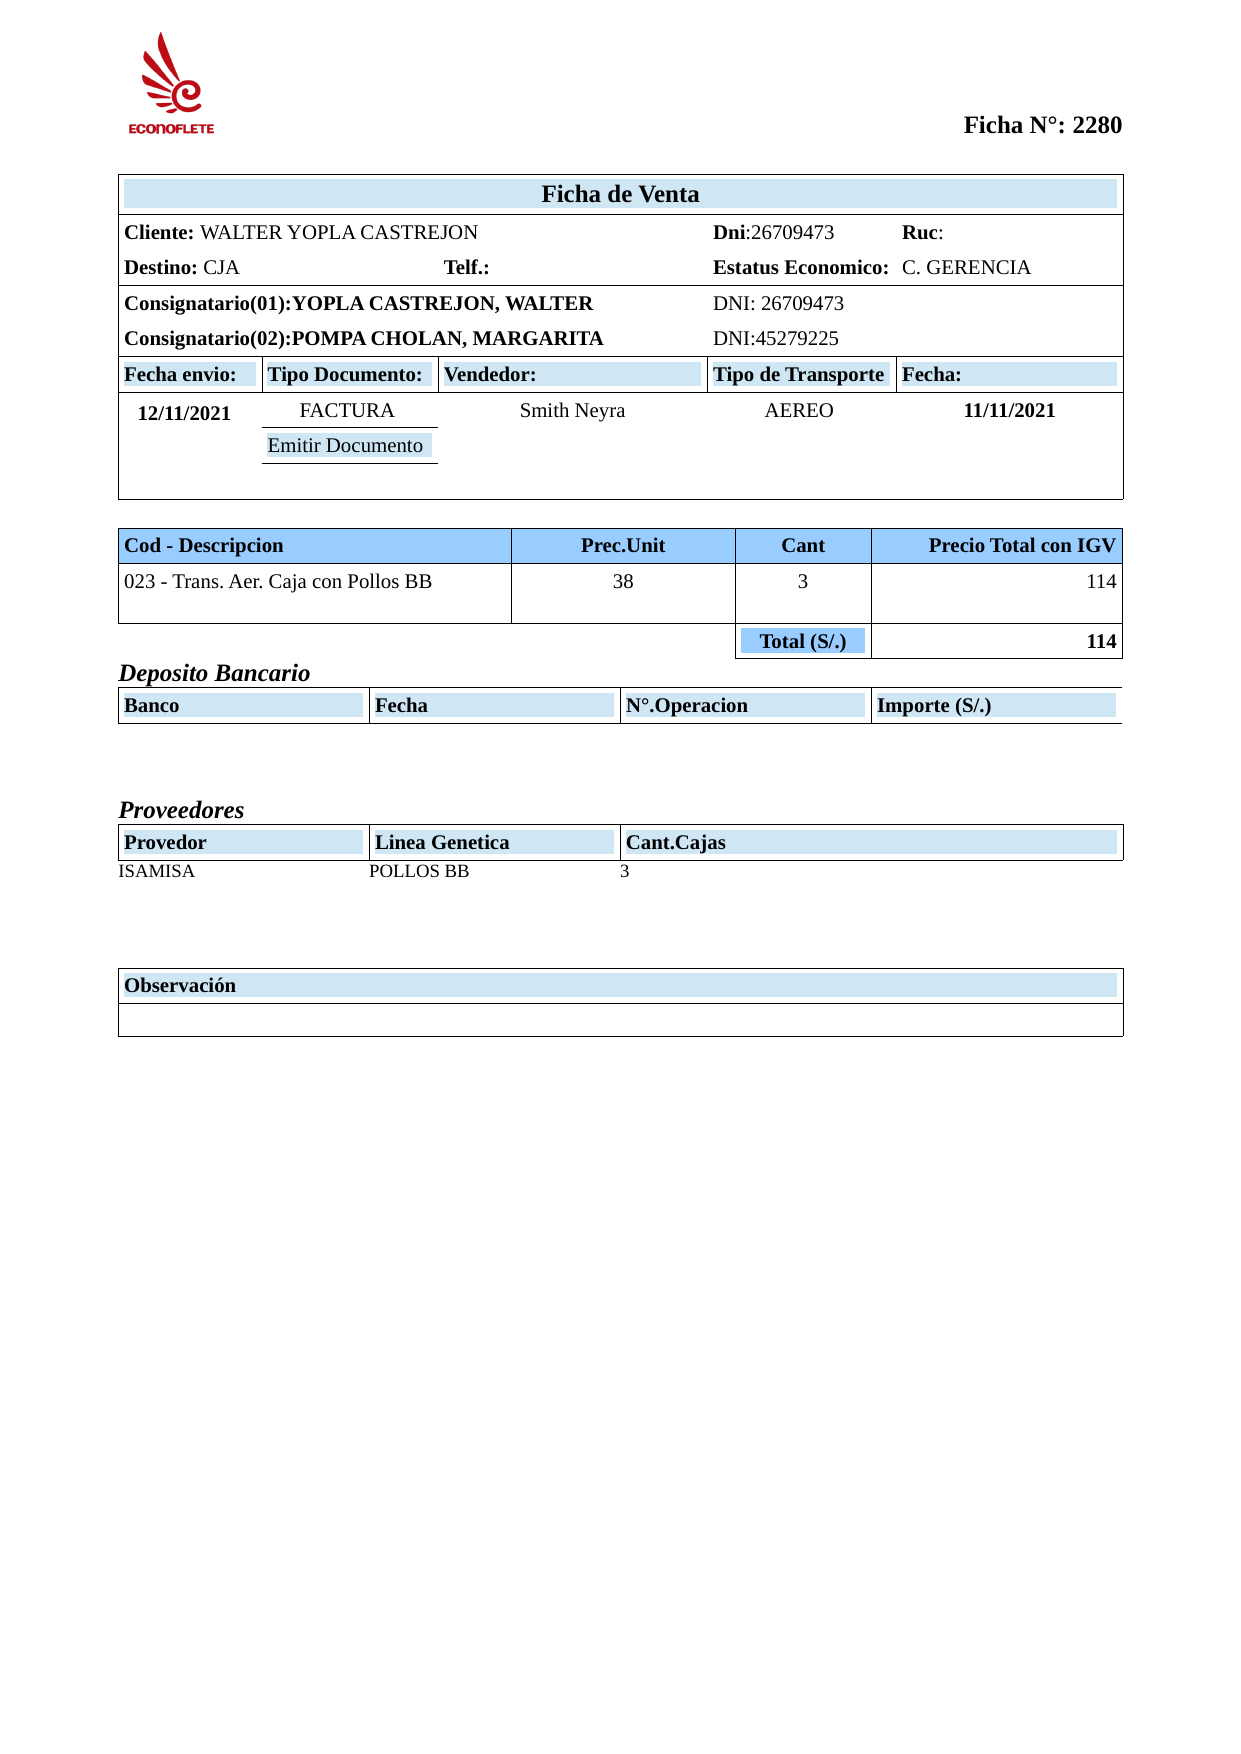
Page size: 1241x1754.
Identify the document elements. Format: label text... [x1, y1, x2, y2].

table_header Cant [736, 529, 871, 563]
table_cell [118, 881, 369, 903]
table_cell [871, 771, 1122, 795]
table_header Ficha de Venta [119, 175, 1123, 214]
table_cell Tipo Documento: [263, 357, 438, 392]
table_header Linea Genetica [370, 825, 620, 859]
table_cell 38 [512, 564, 735, 623]
table_cell Consignatario(02):POMPA CHOLAN, MARGARITA [119, 321, 707, 356]
table_cell ISAMISA [118, 861, 369, 881]
table_cell Tipo de Transporte [708, 357, 896, 392]
table_cell [620, 946, 1123, 967]
table_cell [369, 903, 620, 924]
table_cell [620, 903, 1123, 924]
picture [118, 31, 225, 134]
table_cell 023 - Trans. Aer. Caja con Pollos BB [119, 564, 511, 623]
table_cell [369, 924, 620, 946]
table_cell [118, 624, 511, 658]
table_header Importe (S/.) [872, 688, 1122, 723]
table_header Cant.Cajas [621, 825, 1123, 859]
table_cell Consignatario(01):YOPLA CASTREJON, WALTER [119, 286, 707, 321]
table_cell Smith Neyra [438, 393, 707, 498]
table_cell [369, 771, 620, 795]
table_header Prec.Unit [512, 529, 735, 563]
table_cell Fecha: [897, 357, 1123, 392]
table_cell 114 [872, 624, 1122, 658]
table_cell [369, 747, 620, 771]
table_header Fecha [370, 688, 620, 723]
table_cell Destino: CJA [119, 249, 438, 285]
table_cell DNI: 26709473 [707, 286, 1123, 321]
table_cell Fecha envio: [119, 357, 262, 392]
table_cell [118, 747, 369, 771]
table_header Precio Total con IGV [872, 529, 1122, 563]
table_cell [262, 464, 438, 498]
table_header Provedor [119, 825, 369, 859]
table_cell 3 [620, 861, 1123, 881]
table_header Cod - Descripcion [119, 529, 511, 563]
table_cell [118, 924, 369, 946]
table_cell AEREO [707, 393, 896, 498]
table_cell [620, 924, 1123, 946]
table_cell Ruc: [896, 215, 1123, 249]
table_cell Emitir Documento [262, 428, 438, 463]
table_cell [119, 1004, 1123, 1036]
table_cell [369, 881, 620, 903]
table_cell Vendedor: [439, 357, 707, 392]
table_cell POLLOS BB [369, 861, 620, 881]
table_cell Cliente: WALTER YOPLA CASTREJON [119, 215, 707, 249]
table_cell [871, 724, 1122, 747]
table_cell [369, 946, 620, 967]
table_cell Estatus Economico: [707, 249, 896, 285]
table_cell Dni:26709473 [707, 215, 896, 249]
table_cell FACTURA [262, 393, 438, 427]
table_cell [118, 946, 369, 967]
table_cell [620, 881, 1123, 903]
table_cell [620, 771, 871, 795]
table_cell 11/11/2021 [896, 393, 1123, 498]
table_cell [369, 724, 620, 747]
table_cell [118, 903, 369, 924]
text Deposito Bancario [118, 658, 1122, 687]
table_cell 114 [872, 564, 1122, 623]
table_cell 12/11/2021 [119, 393, 262, 498]
table_header N°.Operacion [621, 688, 871, 723]
table_cell [871, 747, 1122, 771]
table_cell [620, 747, 871, 771]
table_cell [118, 724, 369, 747]
table_cell [511, 624, 735, 658]
table_cell Total (S/.) [736, 624, 871, 658]
table_cell [118, 771, 369, 795]
table_cell [620, 724, 871, 747]
table_cell DNI:45279225 [707, 321, 1123, 356]
table_cell Telf.: [438, 249, 707, 285]
table_header Observación [119, 969, 1123, 1003]
text Proveedores [118, 795, 1122, 824]
table_cell 3 [736, 564, 871, 623]
table_cell C. GERENCIA [896, 249, 1123, 285]
table_header Banco [119, 688, 369, 723]
